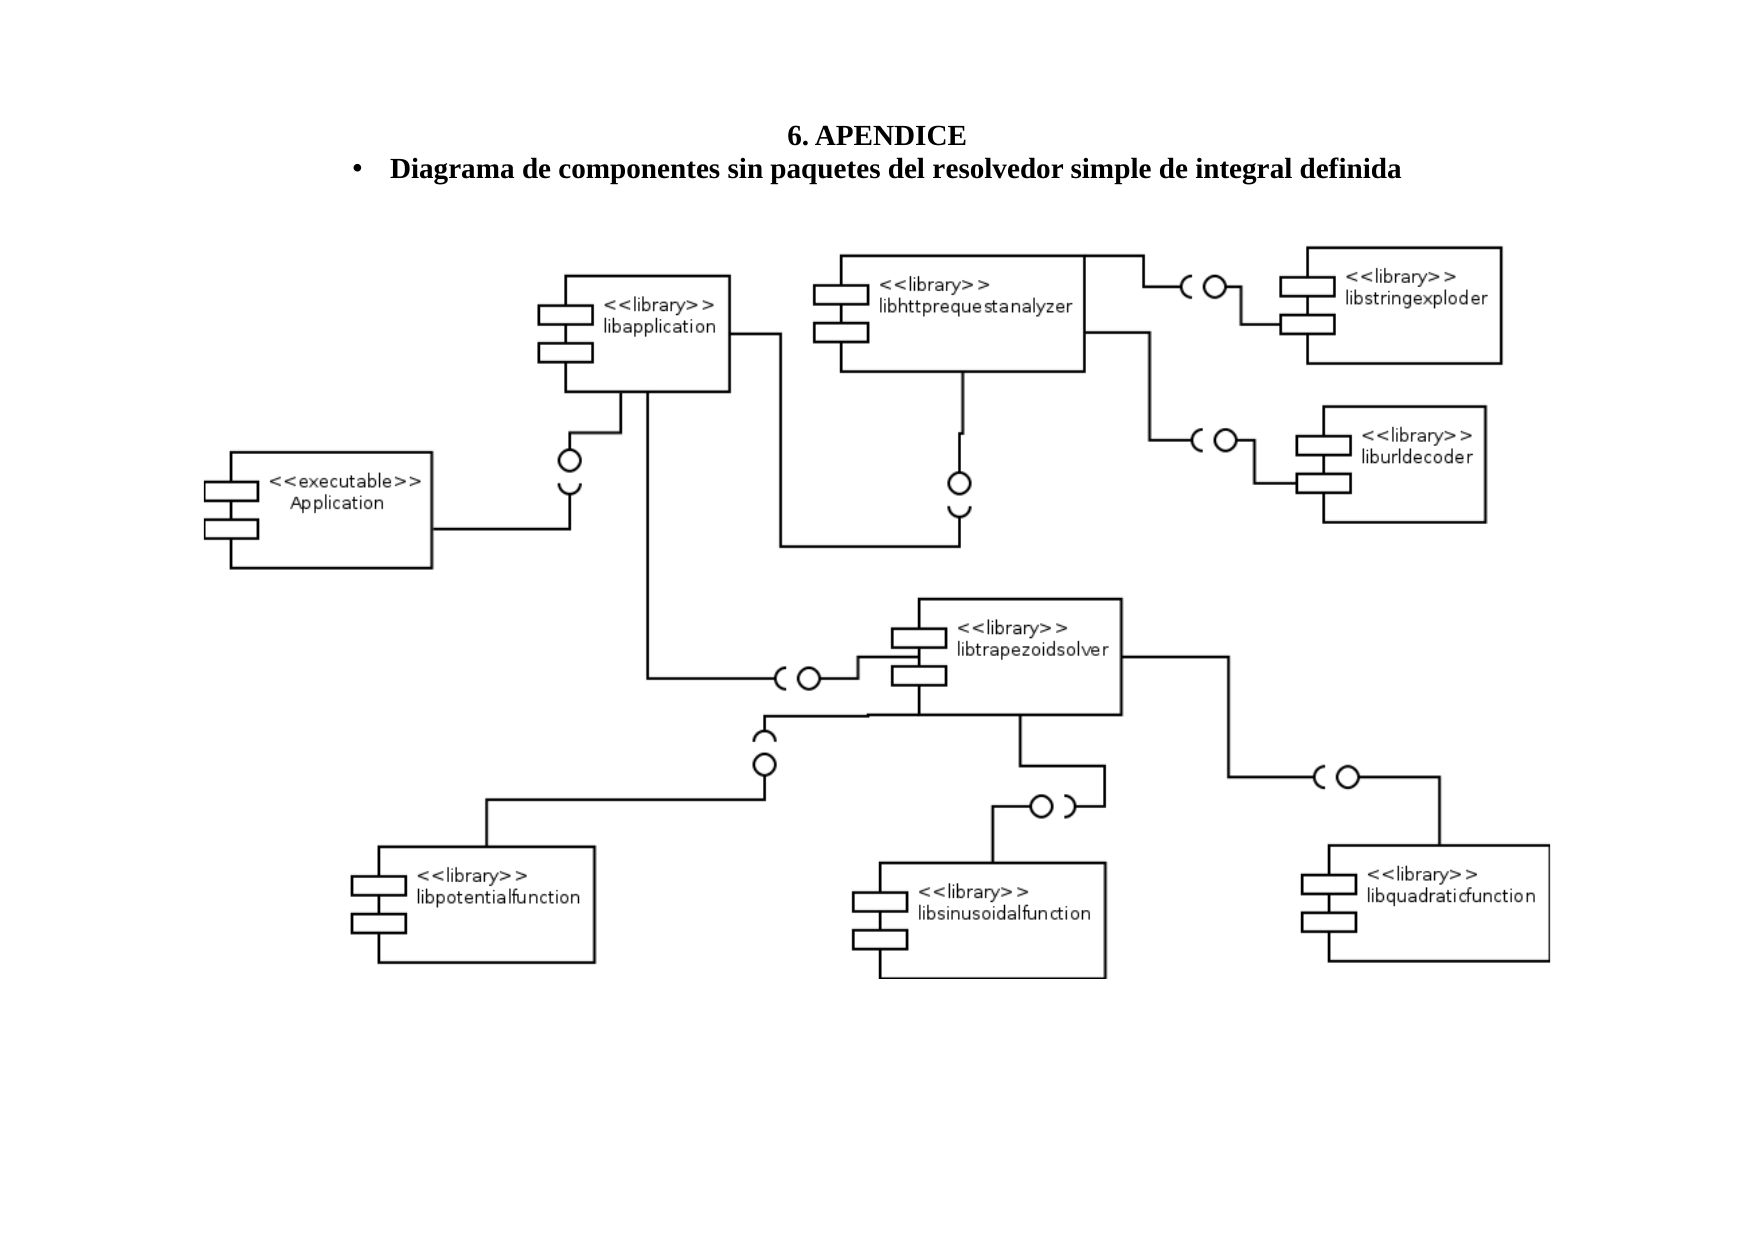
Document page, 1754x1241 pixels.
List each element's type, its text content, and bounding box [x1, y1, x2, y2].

list Diagrama de componentes sin paquetes del resolvedor simple de integral definida [118, 152, 1636, 185]
picture [203, 214, 1551, 979]
text 6. APENDICE [118, 118, 1636, 152]
